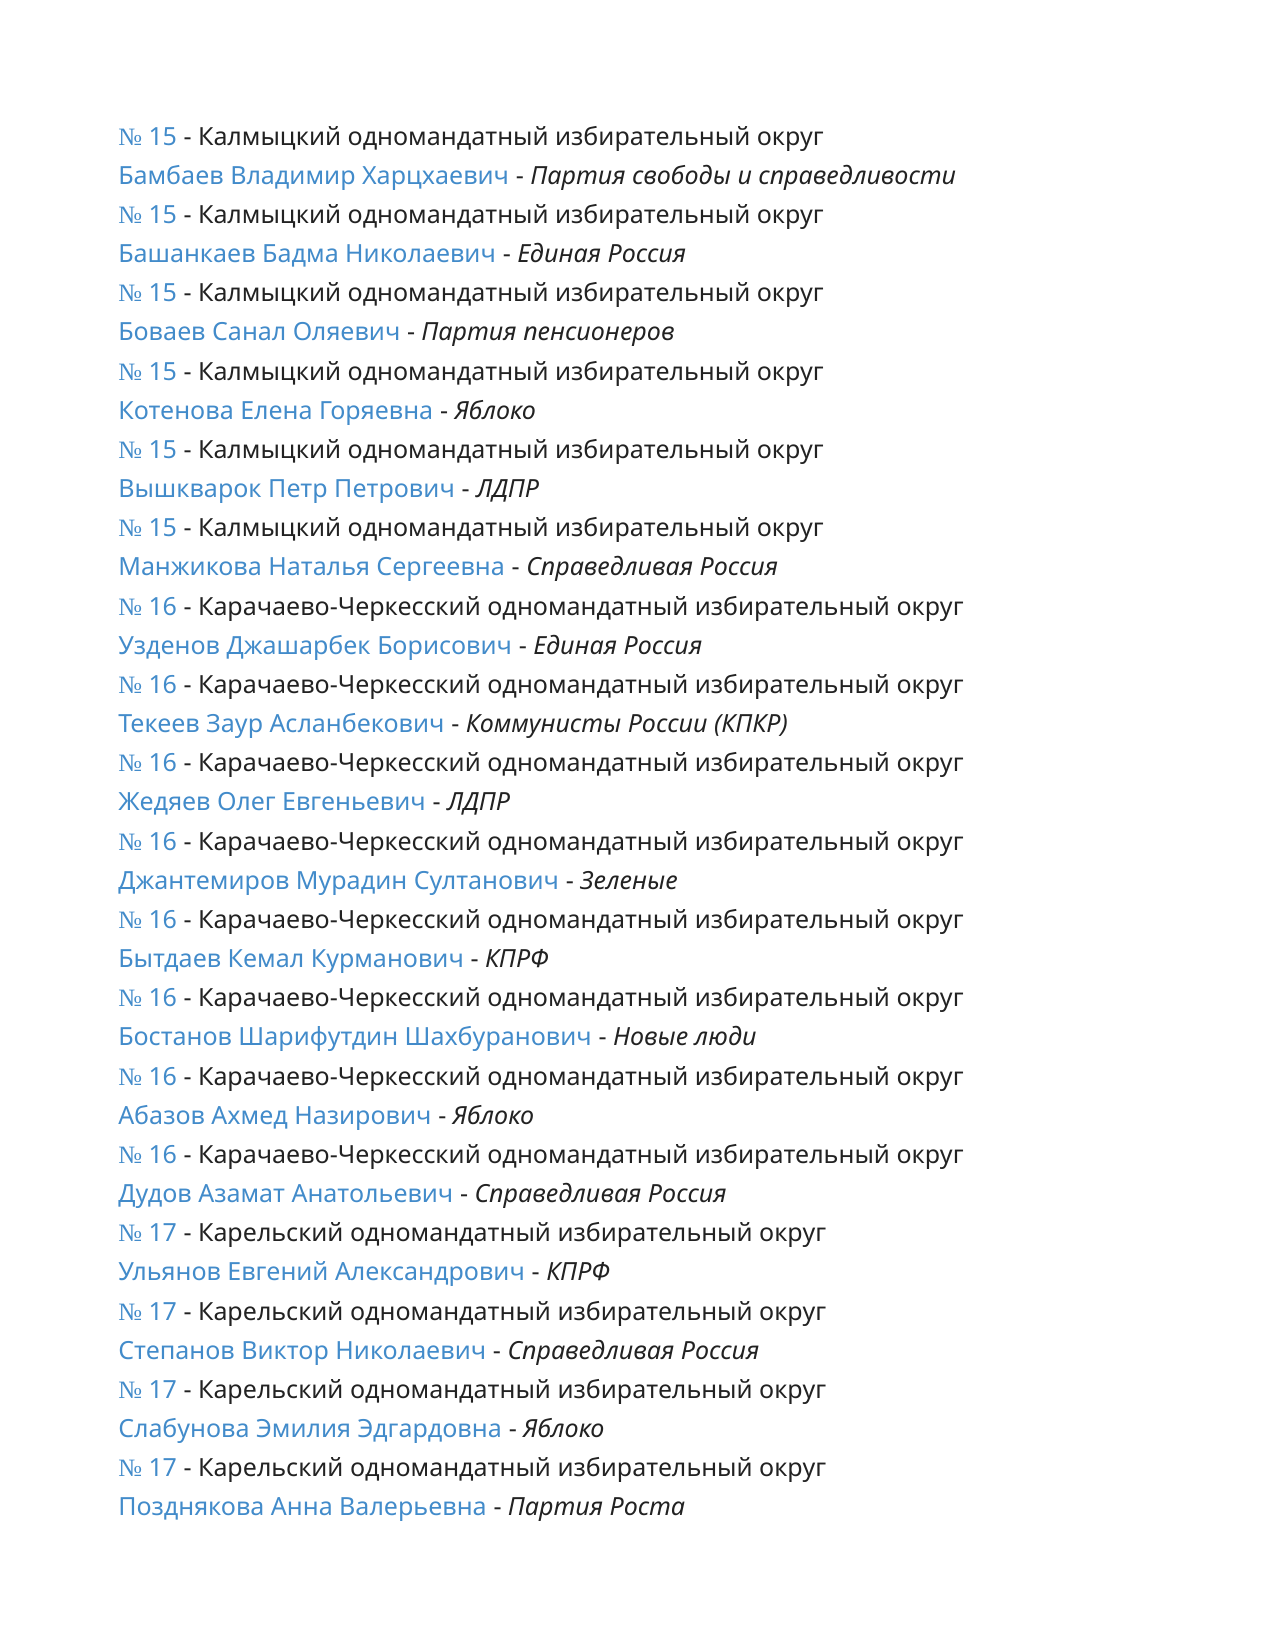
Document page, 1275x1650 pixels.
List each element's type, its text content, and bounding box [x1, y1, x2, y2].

text Манжикова Наталья Сергеевна - Справедливая Россия [118, 549, 1157, 583]
text № 16 - Карачаево-Черкесский одномандатный избирательный округ [118, 901, 1157, 936]
text Слабунова Эмилия Эдгардовна - Яблоко [118, 1411, 1157, 1445]
text Боваев Санал Оляевич - Партия пенсионеров [118, 314, 1157, 348]
text № 15 - Калмыцкий одномандатный избирательный округ [118, 275, 1157, 309]
text № 16 - Карачаево-Черкесский одномандатный избирательный округ [118, 1136, 1157, 1171]
text Дудов Азамат Анатольевич - Справедливая Россия [118, 1176, 1157, 1210]
text № 16 - Карачаево-Черкесский одномандатный избирательный округ [118, 745, 1157, 779]
text № 17 - Карельский одномандатный избирательный округ [118, 1215, 1157, 1249]
text № 15 - Калмыцкий одномандатный избирательный округ [118, 431, 1157, 466]
text Вышкварок Петр Петрович - ЛДПР [118, 471, 1157, 505]
text Позднякова Анна Валерьевна - Партия Роста [118, 1489, 1157, 1523]
text № 16 - Карачаево-Черкесский одномандатный избирательный округ [118, 823, 1157, 857]
text Бытдаев Кемал Курманович - КПРФ [118, 941, 1157, 975]
text Башанкаев Бадма Николаевич - Единая Россия [118, 236, 1157, 270]
text № 16 - Карачаево-Черкесский одномандатный избирательный округ [118, 1058, 1157, 1092]
text № 16 - Карачаево-Черкесский одномандатный избирательный округ [118, 588, 1157, 622]
text № 17 - Карельский одномандатный избирательный округ [118, 1371, 1157, 1406]
text № 16 - Карачаево-Черкесский одномандатный избирательный округ [118, 666, 1157, 701]
text № 17 - Карельский одномандатный избирательный округ [118, 1450, 1157, 1484]
text № 17 - Карельский одномандатный избирательный округ [118, 1293, 1157, 1327]
text Текеев Заур Асланбекович - Коммунисты России (КПКР) [118, 706, 1157, 740]
text Жедяев Олег Евгеньевич - ЛДПР [118, 784, 1157, 818]
text Узденов Джашарбек Борисович - Единая Россия [118, 627, 1157, 661]
text Джантемиров Мурадин Султанович - Зеленые [118, 862, 1157, 896]
text Бамбаев Владимир Харцхаевич - Партия свободы и справедливости [118, 157, 1157, 191]
text № 15 - Калмыцкий одномандатный избирательный округ [118, 196, 1157, 231]
text № 16 - Карачаево-Черкесский одномандатный избирательный округ [118, 980, 1157, 1014]
text № 15 - Калмыцкий одномандатный избирательный округ [118, 118, 1157, 152]
text Ульянов Евгений Александрович - КПРФ [118, 1254, 1157, 1288]
text № 15 - Калмыцкий одномандатный избирательный округ [118, 353, 1157, 387]
text Котенова Елена Горяевна - Яблоко [118, 392, 1157, 426]
text Абазов Ахмед Назирович - Яблоко [118, 1097, 1157, 1131]
text Степанов Виктор Николаевич - Справедливая Россия [118, 1332, 1157, 1366]
text № 15 - Калмыцкий одномандатный избирательный округ [118, 510, 1157, 544]
text Бостанов Шарифутдин Шахбуранович - Новые люди [118, 1019, 1157, 1053]
